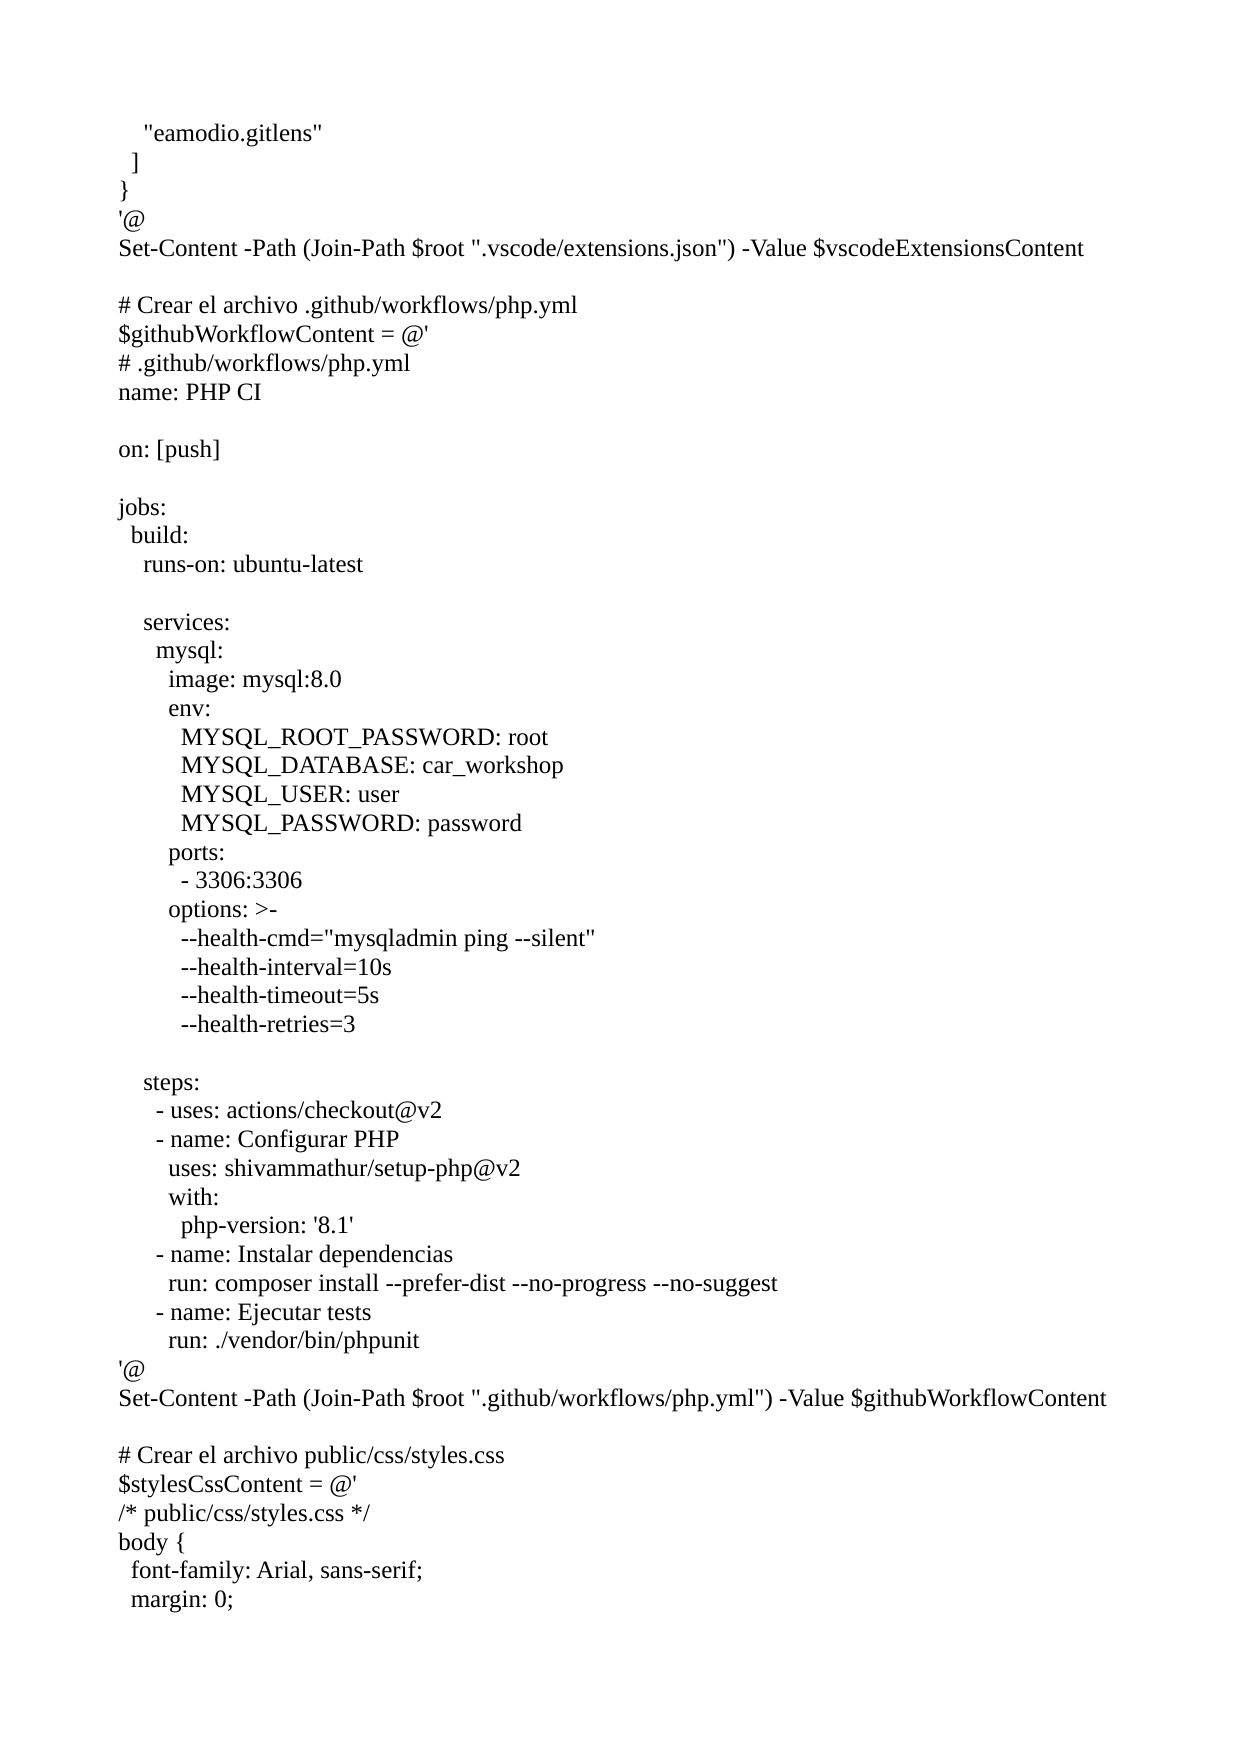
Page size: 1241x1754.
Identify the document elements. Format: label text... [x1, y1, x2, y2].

text - name: Ejecutar tests [118, 1297, 1122, 1326]
text services: [118, 607, 1122, 636]
text - uses: actions/checkout@v2 [118, 1096, 1122, 1124]
text with: [118, 1182, 1122, 1211]
text MYSQL_ROOT_PASSWORD: root [118, 722, 1122, 751]
text options: >- [118, 894, 1122, 923]
text # .github/workflows/php.yml [118, 348, 1122, 377]
text - name: Instalar dependencias [118, 1239, 1122, 1268]
text - name: Configurar PHP [118, 1124, 1122, 1153]
text font-family: Arial, sans-serif; [118, 1556, 1122, 1584]
text runs-on: ubuntu-latest [118, 549, 1122, 578]
text build: [118, 521, 1122, 549]
text Set-Content -Path (Join-Path $root ".github/workflows/php.yml") -Value $githubWorkflowContent [118, 1383, 1122, 1412]
text --health-cmd="mysqladmin ping --silent" [118, 923, 1122, 952]
text ] [118, 147, 1122, 176]
text $githubWorkflowContent = @' [118, 319, 1122, 348]
text /* public/css/styles.css */ [118, 1498, 1122, 1527]
text --health-timeout=5s [118, 981, 1122, 1009]
text jobs: [118, 492, 1122, 521]
text body { [118, 1527, 1122, 1556]
text # Crear el archivo .github/workflows/php.yml [118, 291, 1122, 319]
text Set-Content -Path (Join-Path $root ".vscode/extensions.json") -Value $vscodeExtensionsContent [118, 233, 1122, 262]
text name: PHP CI [118, 377, 1122, 406]
text run: composer install --prefer-dist --no-progress --no-suggest [118, 1268, 1122, 1297]
text # Crear el archivo public/css/styles.css [118, 1441, 1122, 1469]
text '@ [118, 204, 1122, 233]
text margin: 0; [118, 1584, 1122, 1613]
text } [118, 176, 1122, 204]
text MYSQL_DATABASE: car_workshop [118, 751, 1122, 779]
text env: [118, 693, 1122, 722]
text mysql: [118, 636, 1122, 664]
text MYSQL_PASSWORD: password [118, 808, 1122, 837]
text $stylesCssContent = @' [118, 1469, 1122, 1498]
text MYSQL_USER: user [118, 779, 1122, 808]
text run: ./vendor/bin/phpunit [118, 1326, 1122, 1354]
text php-version: '8.1' [118, 1211, 1122, 1239]
text '@ [118, 1354, 1122, 1383]
text --health-retries=3 [118, 1009, 1122, 1038]
text on: [push] [118, 434, 1122, 463]
text "eamodio.gitlens" [118, 118, 1122, 147]
text ports: [118, 837, 1122, 866]
text steps: [118, 1067, 1122, 1096]
text --health-interval=10s [118, 952, 1122, 981]
text - 3306:3306 [118, 866, 1122, 894]
text image: mysql:8.0 [118, 664, 1122, 693]
text uses: shivammathur/setup-php@v2 [118, 1153, 1122, 1182]
